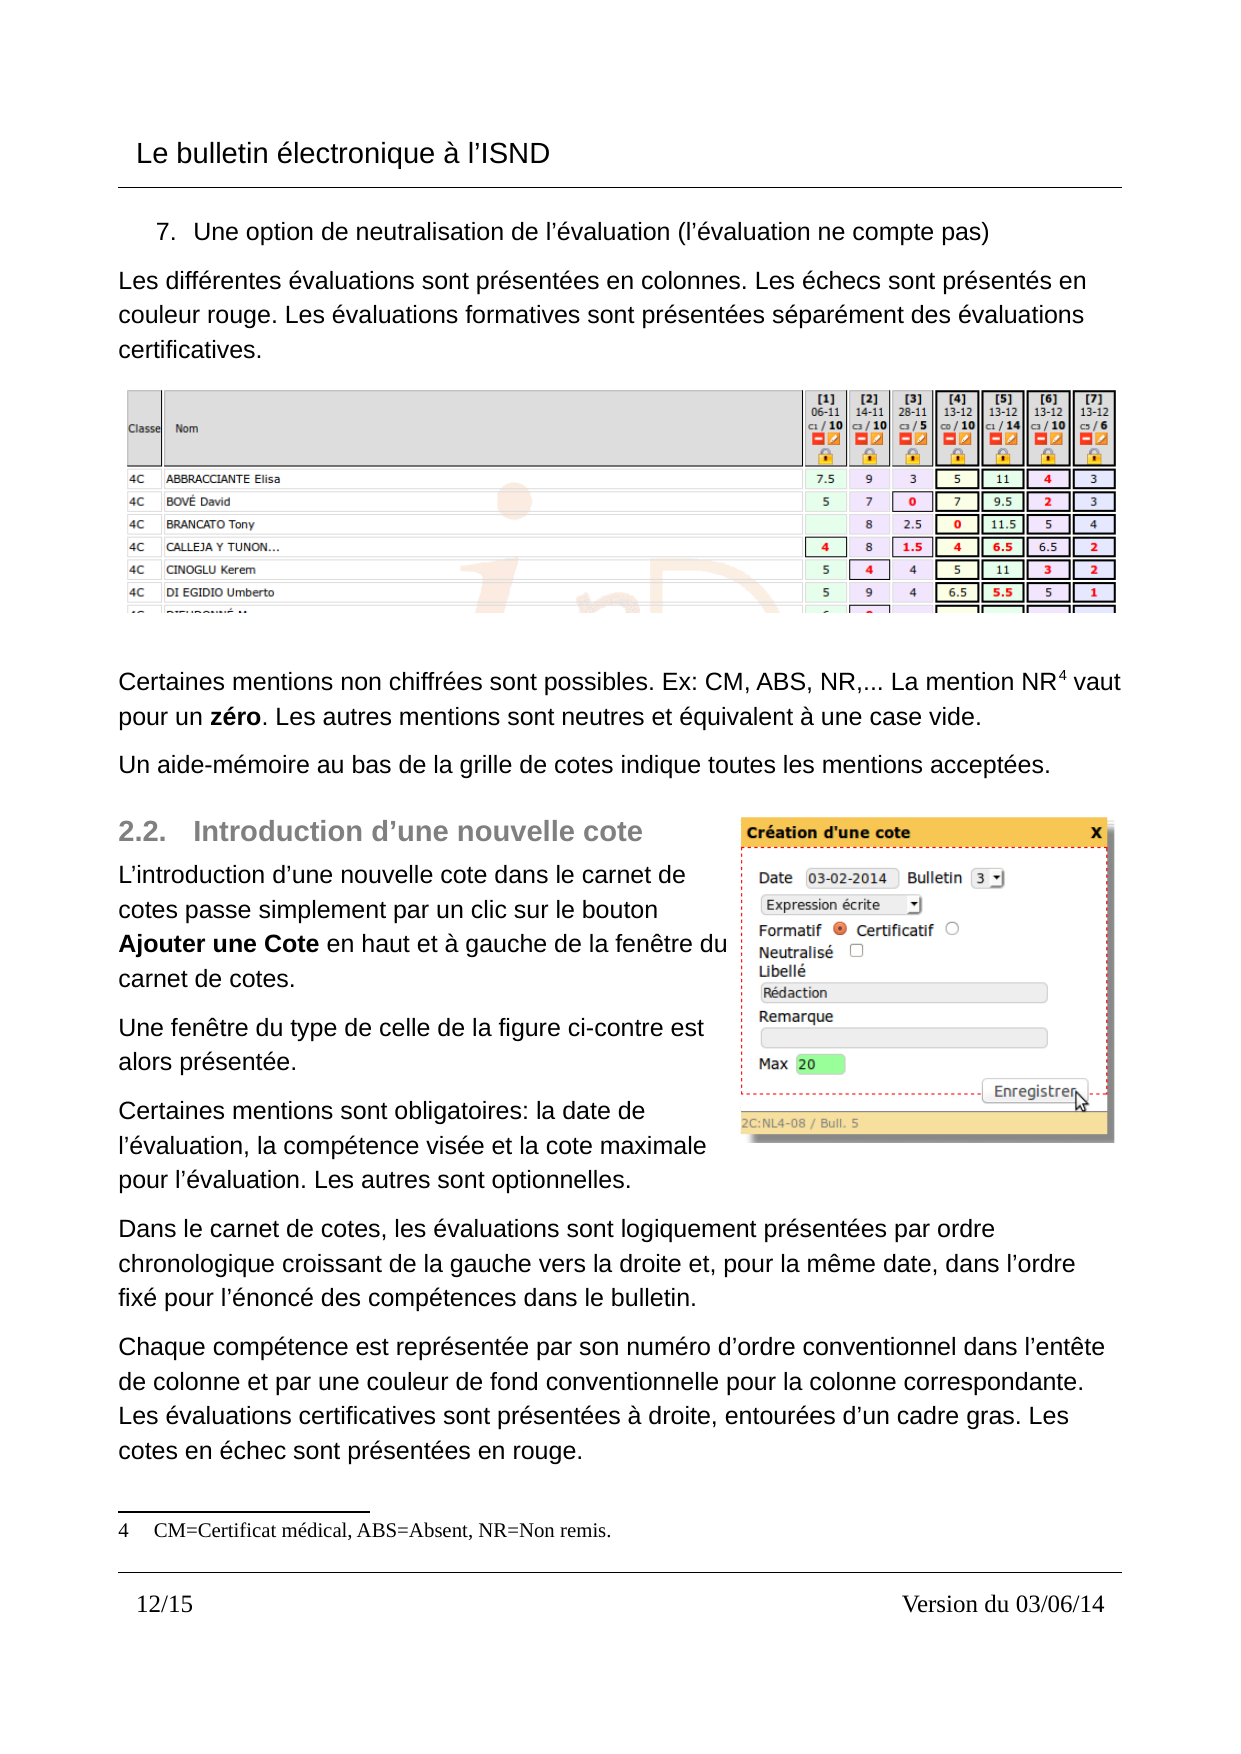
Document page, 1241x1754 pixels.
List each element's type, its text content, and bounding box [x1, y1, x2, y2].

text L’introduction d’une nouvelle cote dans le carnet de cotes passe simplement par un clic sur le bouton Ajouter une Cote en haut et à gauche de la fenêtre du carnet de cotes. [118, 860, 740, 992]
picture [118, 383, 1123, 613]
subtitle Introduction d’une nouvelle cote [118, 814, 740, 848]
text Un aide-mémoire au bas de la grille de cotes indique toutes les mentions acceptées. [118, 751, 1122, 779]
text Dans le carnet de cotes, les évaluations sont logiquement présentées par ordre chronologique croissant de la gauche vers la droite et, pour la même date, dans l’ordre fixé pour l’énoncé des compétences dans le bulletin. [118, 1214, 1122, 1312]
list Une option de neutralisation de l’évaluation (l’évaluation ne compte pas) [156, 217, 1122, 245]
text Certaines mentions sont obligatoires: la date de l’évaluation, la compétence visée et la cote maximale pour l’évaluation. Les autres sont optionnelles. [118, 1096, 1122, 1194]
text Chaque compétence est représentée par son numéro d’ordre conventionnel dans l’entête de colonne et par une couleur de fond conventionnelle pour la colonne correspondante. Les évaluations certificatives sont présentées à droite, entourées d’un cadre gras. Les cotes en échec sont présentées en rouge. [118, 1332, 1122, 1464]
text Les différentes évaluations sont présentées en colonnes. Les échecs sont présentés en couleur rouge. Les évaluations formatives sont présentées séparément des évaluations certificatives. [118, 266, 1122, 363]
text Une fenêtre du type de celle de la figure ci-contre est alors présentée. [118, 1013, 740, 1076]
text CM=Certificat médical, ABS=Absent, NR=Non remis. [118, 1518, 1122, 1542]
text Certaines mentions non chiffrées sont possibles. Ex: CM, ABS, NR,... La mention NR vaut pour un zéro. Les autres mentions sont neutres et équivalent à une case vide. [118, 667, 1122, 730]
picture [740, 814, 1115, 1143]
